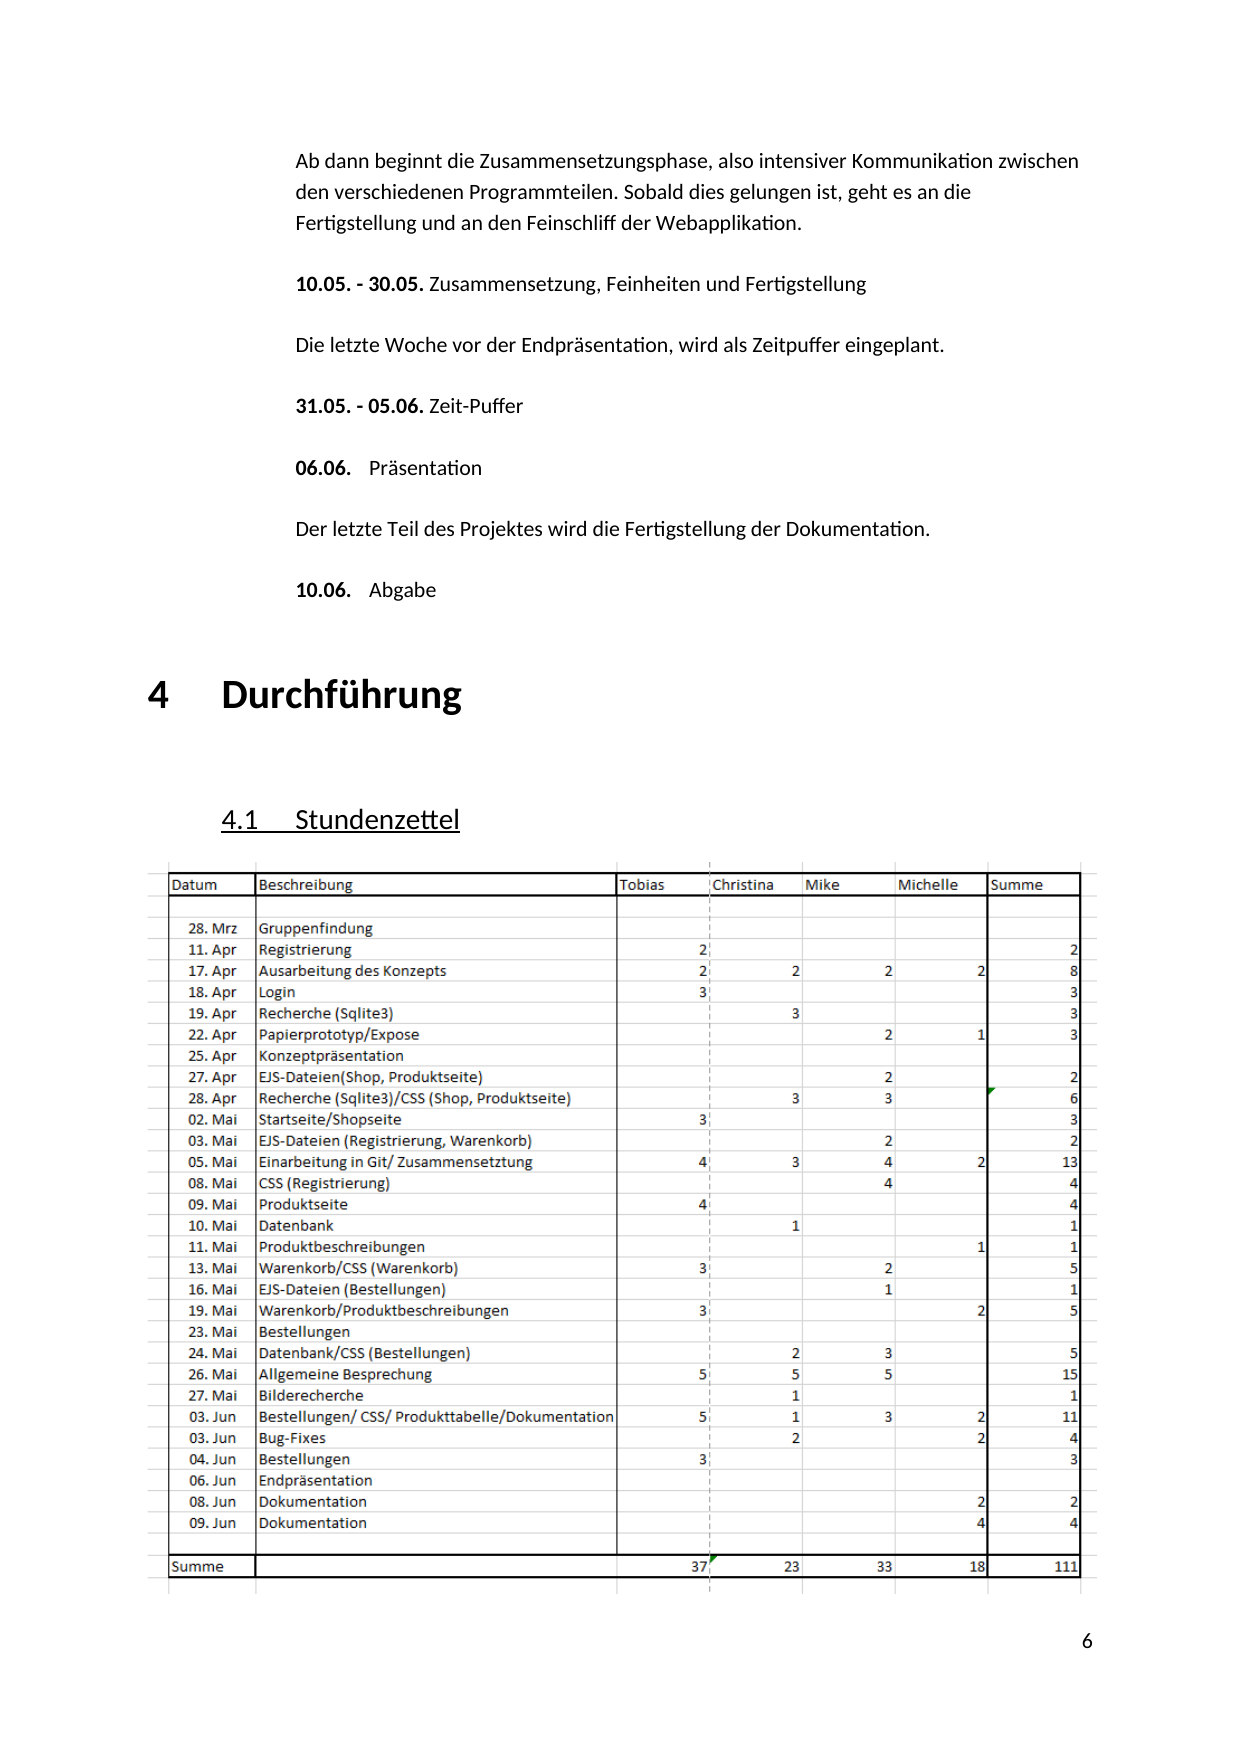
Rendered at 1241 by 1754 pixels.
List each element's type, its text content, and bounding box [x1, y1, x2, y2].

text Der letzte Teil des Projektes wird die Fertigstellung der Dokumentation. [295, 515, 1093, 542]
text 31.05. - 05.06. Zeit-Puffer [295, 393, 1093, 419]
text 10.05. - 30.05. Zusammensetzung, Feinheiten und Fertigstellung [295, 270, 1093, 297]
text Ab dann beginnt die Zusammensetzungsphase, also intensiver Kommunikation zwischen den verschiedenen Programmteilen. Sobald dies gelungen ist, geht es an die Fertigstellung und an den Feinschliff der Webapplikation. [295, 148, 1093, 236]
picture [147, 862, 1097, 1594]
text 4 Durchführung [148, 668, 1093, 719]
text 06.06. Präsentation [295, 454, 1093, 481]
text 10.06. Abgabe [295, 576, 1093, 603]
text Die letzte Woche vor der Endpräsentation, wird als Zeitpuffer eingeplant. [295, 331, 1093, 358]
text 4.1 Stundenzettel [221, 801, 1093, 837]
